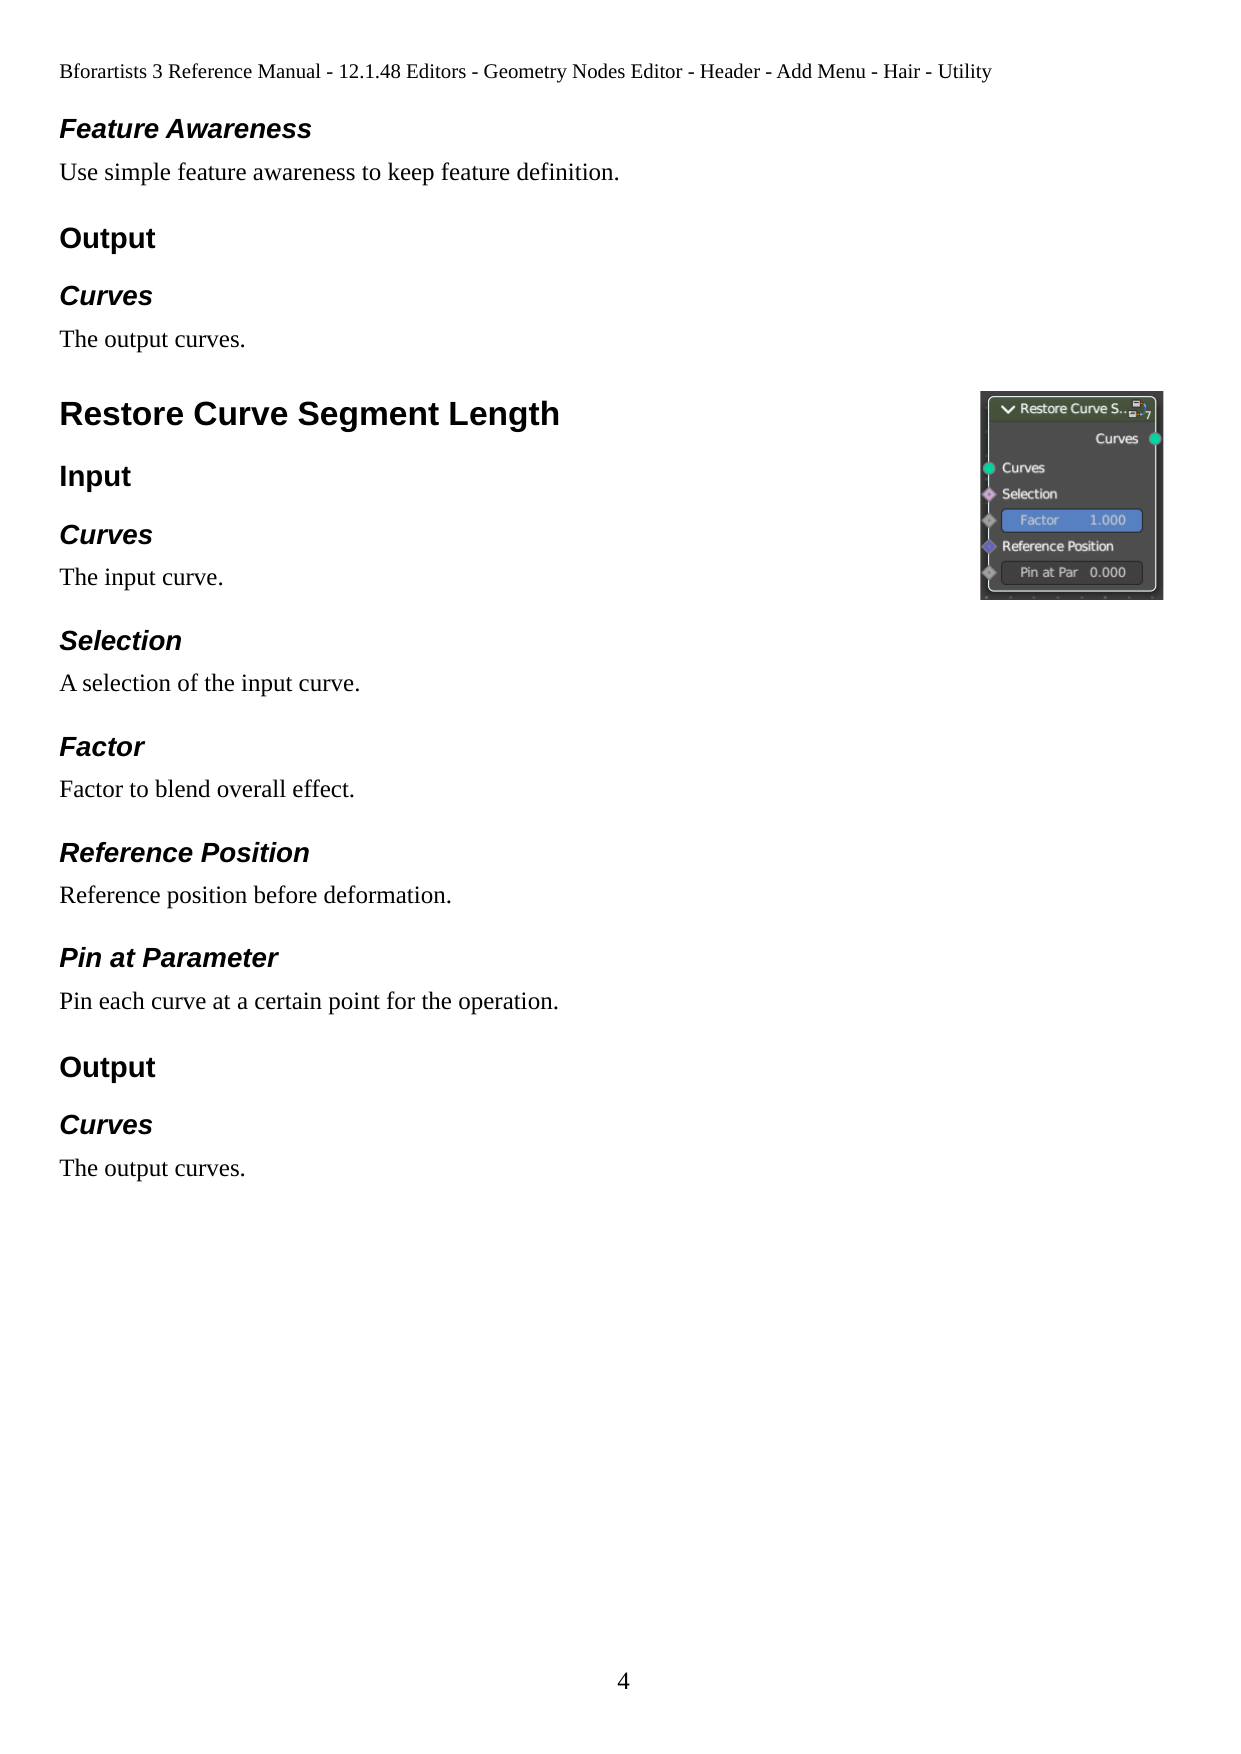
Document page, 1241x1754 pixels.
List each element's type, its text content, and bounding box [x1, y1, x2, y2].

subtitle Feature Awareness [59, 113, 1181, 144]
subtitle Pin at Parameter [59, 942, 1181, 974]
subtitle Curves [59, 279, 1181, 311]
subtitle Output [59, 1050, 1181, 1084]
subtitle Factor [59, 730, 1181, 762]
text Use simple feature awareness to keep feature definition. [59, 157, 1181, 186]
subtitle Curves [59, 1109, 1181, 1141]
subtitle Restore Curve Segment Length [59, 394, 980, 432]
subtitle Curves [59, 518, 980, 550]
text A selection of the input curve. [59, 668, 1181, 697]
subtitle Output [59, 221, 1181, 254]
subtitle [1164, 459, 1181, 493]
text Reference position before deformation. [59, 880, 1181, 909]
text The input curve. [59, 562, 980, 591]
subtitle [1164, 518, 1181, 550]
subtitle Selection [59, 624, 1181, 656]
subtitle Input [59, 459, 980, 493]
text The output curves. [59, 324, 1181, 352]
text Factor to blend overall effect. [59, 774, 1181, 803]
subtitle [1164, 394, 1181, 432]
text Pin each curve at a certain point for the operation. [59, 986, 1181, 1015]
picture [980, 391, 1164, 600]
text The output curves. [59, 1153, 1181, 1182]
subtitle Reference Position [59, 836, 1181, 868]
text [1164, 562, 1181, 591]
